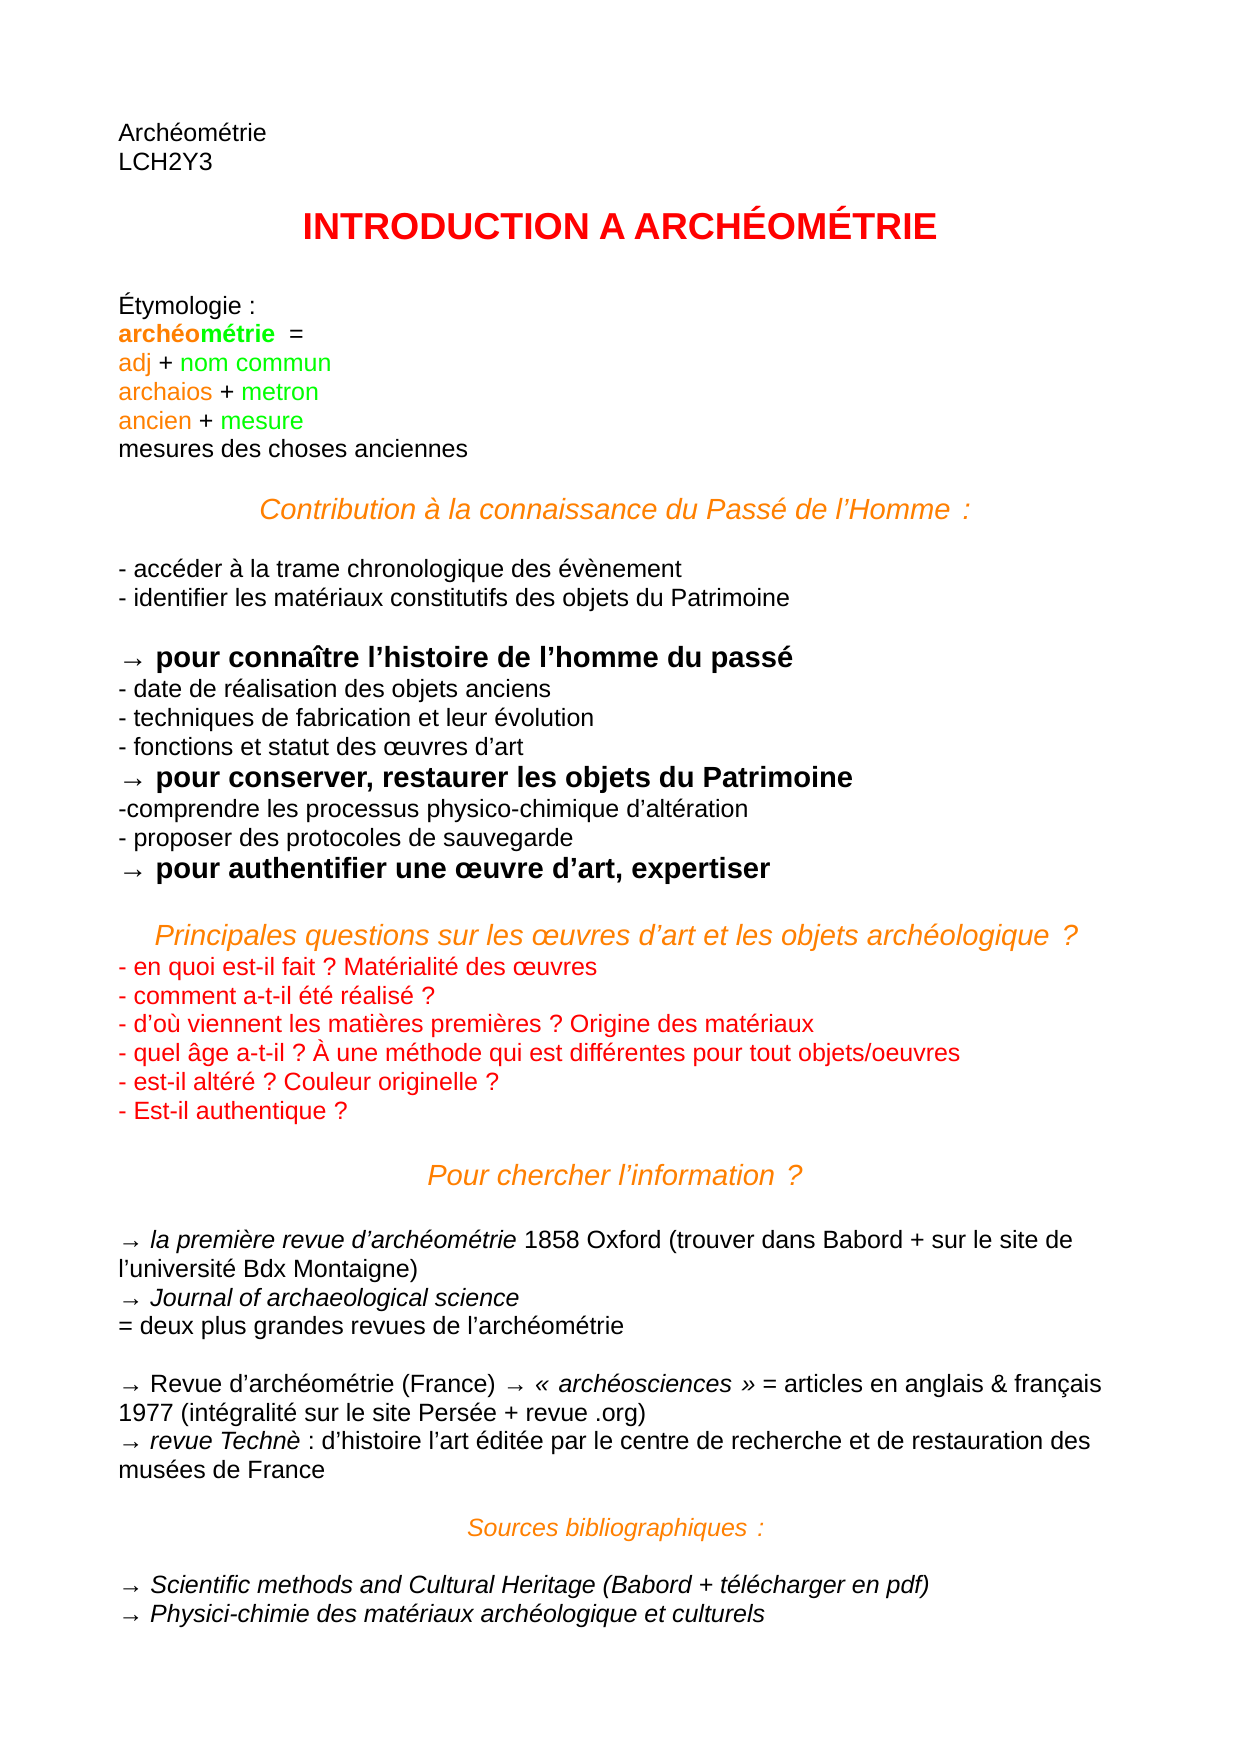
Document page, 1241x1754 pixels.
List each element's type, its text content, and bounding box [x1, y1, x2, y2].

text -comprendre les processus physico-chimique d’altération [118, 794, 1122, 822]
text ancien + mesure [118, 406, 1122, 434]
text → Journal of archaeological science [118, 1282, 1122, 1311]
text - Est-il authentique ? [118, 1096, 1122, 1124]
text - est-il altéré ? Couleur originelle ? [118, 1067, 1122, 1096]
text → pour authentifier une œuvre d’art, expertiser [118, 851, 1122, 885]
text Étymologie : [118, 291, 1122, 319]
text → pour connaître l’histoire de l’homme du passé [118, 640, 1122, 674]
text - proposer des protocoles de sauvegarde [118, 822, 1122, 851]
text Pour chercher l’information ? [118, 1158, 1122, 1191]
text Sources bibliographiques : [118, 1512, 1122, 1541]
text INTRODUCTION A ARCHÉOMÉTRIE [118, 204, 1122, 247]
text → pour conserver, restaurer les objets du Patrimoine [118, 760, 1122, 794]
text - d’où viennent les matières premières ? Origine des matériaux [118, 1009, 1122, 1038]
text archéométrie = [118, 319, 1122, 348]
text - fonctions et statut des œuvres d’art [118, 731, 1122, 760]
text → Revue d’archéométrie (France) → « archéosciences » = articles en anglais & français 1977 (intégralité sur le site Persée + revue .org) [118, 1369, 1122, 1426]
text → Physici-chimie des matériaux archéologique et culturels [118, 1599, 1122, 1627]
text - accéder à la trame chronologique des évènement [118, 554, 1122, 583]
text - comment a-t-il été réalisé ? [118, 981, 1122, 1009]
text archaios + metron [118, 377, 1122, 406]
text - identifier les matériaux constitutifs des objets du Patrimoine [118, 583, 1122, 612]
text - quel âge a-t-il ? À une méthode qui est différentes pour tout objets/oeuvres [118, 1038, 1122, 1067]
text → la première revue d’archéométrie 1858 Oxford (trouver dans Babord + sur le site de l’université Bdx Montaigne) [118, 1225, 1122, 1282]
text - en quoi est-il fait ? Matérialité des œuvres [118, 952, 1122, 981]
text mesures des choses anciennes [118, 434, 1122, 463]
text Archéométrie [118, 118, 1122, 147]
text LCH2Y3 [118, 147, 1122, 176]
text - date de réalisation des objets anciens [118, 674, 1122, 703]
text - techniques de fabrication et leur évolution [118, 703, 1122, 731]
text = deux plus grandes revues de l’archéométrie [118, 1311, 1122, 1340]
text → Scientific methods and Cultural Heritage (Babord + télécharger en pdf) [118, 1570, 1122, 1599]
text Contribution à la connaissance du Passé de l’Homme : [118, 492, 1122, 525]
text adj + nom commun [118, 348, 1122, 377]
text Principales questions sur les œuvres d’art et les objets archéologique ? [118, 918, 1122, 952]
text → revue Technè : d’histoire l’art éditée par le centre de recherche et de restauration des musées de France [118, 1426, 1122, 1484]
